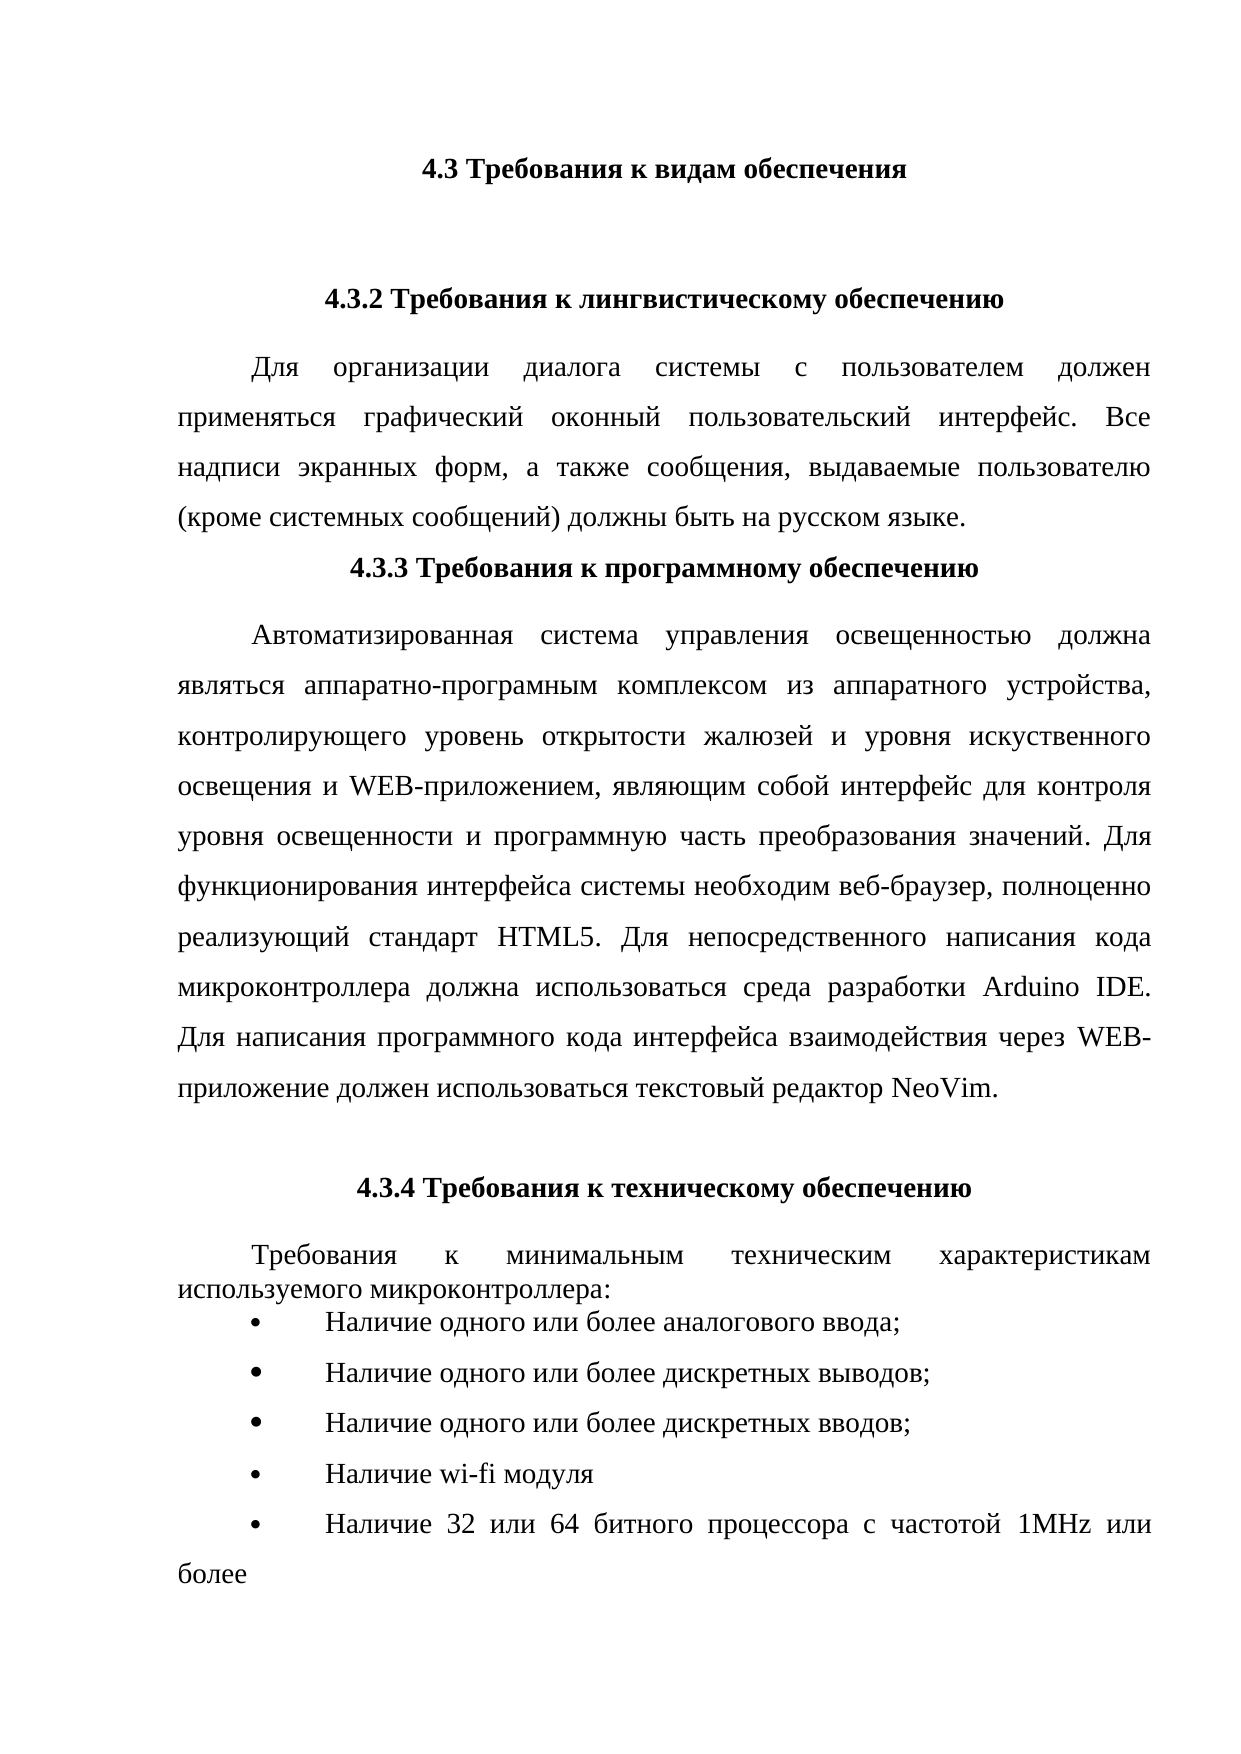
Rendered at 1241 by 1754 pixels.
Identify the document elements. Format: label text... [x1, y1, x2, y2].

text Требования к минимальным техническим характеристикам используемого микроконтроллера: [177, 1237, 1152, 1304]
subtitle 4.3.2 Требования к лингвистическому обеспечению [177, 282, 1152, 315]
text Автоматизированная система управления освещенностью должна являться аппаратно-програмным комплексом из аппаратного устройства, контролирующего уровень открытости жалюзей и уровня искуственного освещения и WEB-приложением, являющим собой интерфейс для контроля уровня освещенности и программную часть преобразования значений. Для функционирования интерфейса системы необходим веб-браузер, полноценно реализующий стандарт HTML5. Для непосредственного написания кода микроконтроллера должна использоваться среда разработки Arduino IDE. Для написания программного кода интерфейса взаимодействия через WEB-приложение должен использоваться текстовый редактор NeoVim. [177, 617, 1152, 1103]
list Наличие wi-fi модуля [177, 1456, 1152, 1489]
subtitle 4.3.3 Требования к программному обеспечению [177, 550, 1152, 583]
list Наличие одного или более аналогового ввода; [177, 1304, 1152, 1338]
list Наличие 32 или 64 битного процессора с частотой 1MHz или более [177, 1506, 1152, 1590]
list Наличие одного или более дискретных выводов; [177, 1355, 1152, 1388]
subtitle 4.3 Требования к видам обеспечения [177, 152, 1152, 185]
subtitle 4.3.4 Требования к техническому обеспечению [177, 1170, 1152, 1204]
text Для организации диалога системы с пользователем должен применяться графический оконный пользовательский интерфейс. Все надписи экранных форм, а также сообщения, выдаваемые пользователю (кроме системных сообщений) должны быть на русском языке. [177, 349, 1152, 533]
list Наличие одного или более дискретных вводов; [177, 1405, 1152, 1439]
